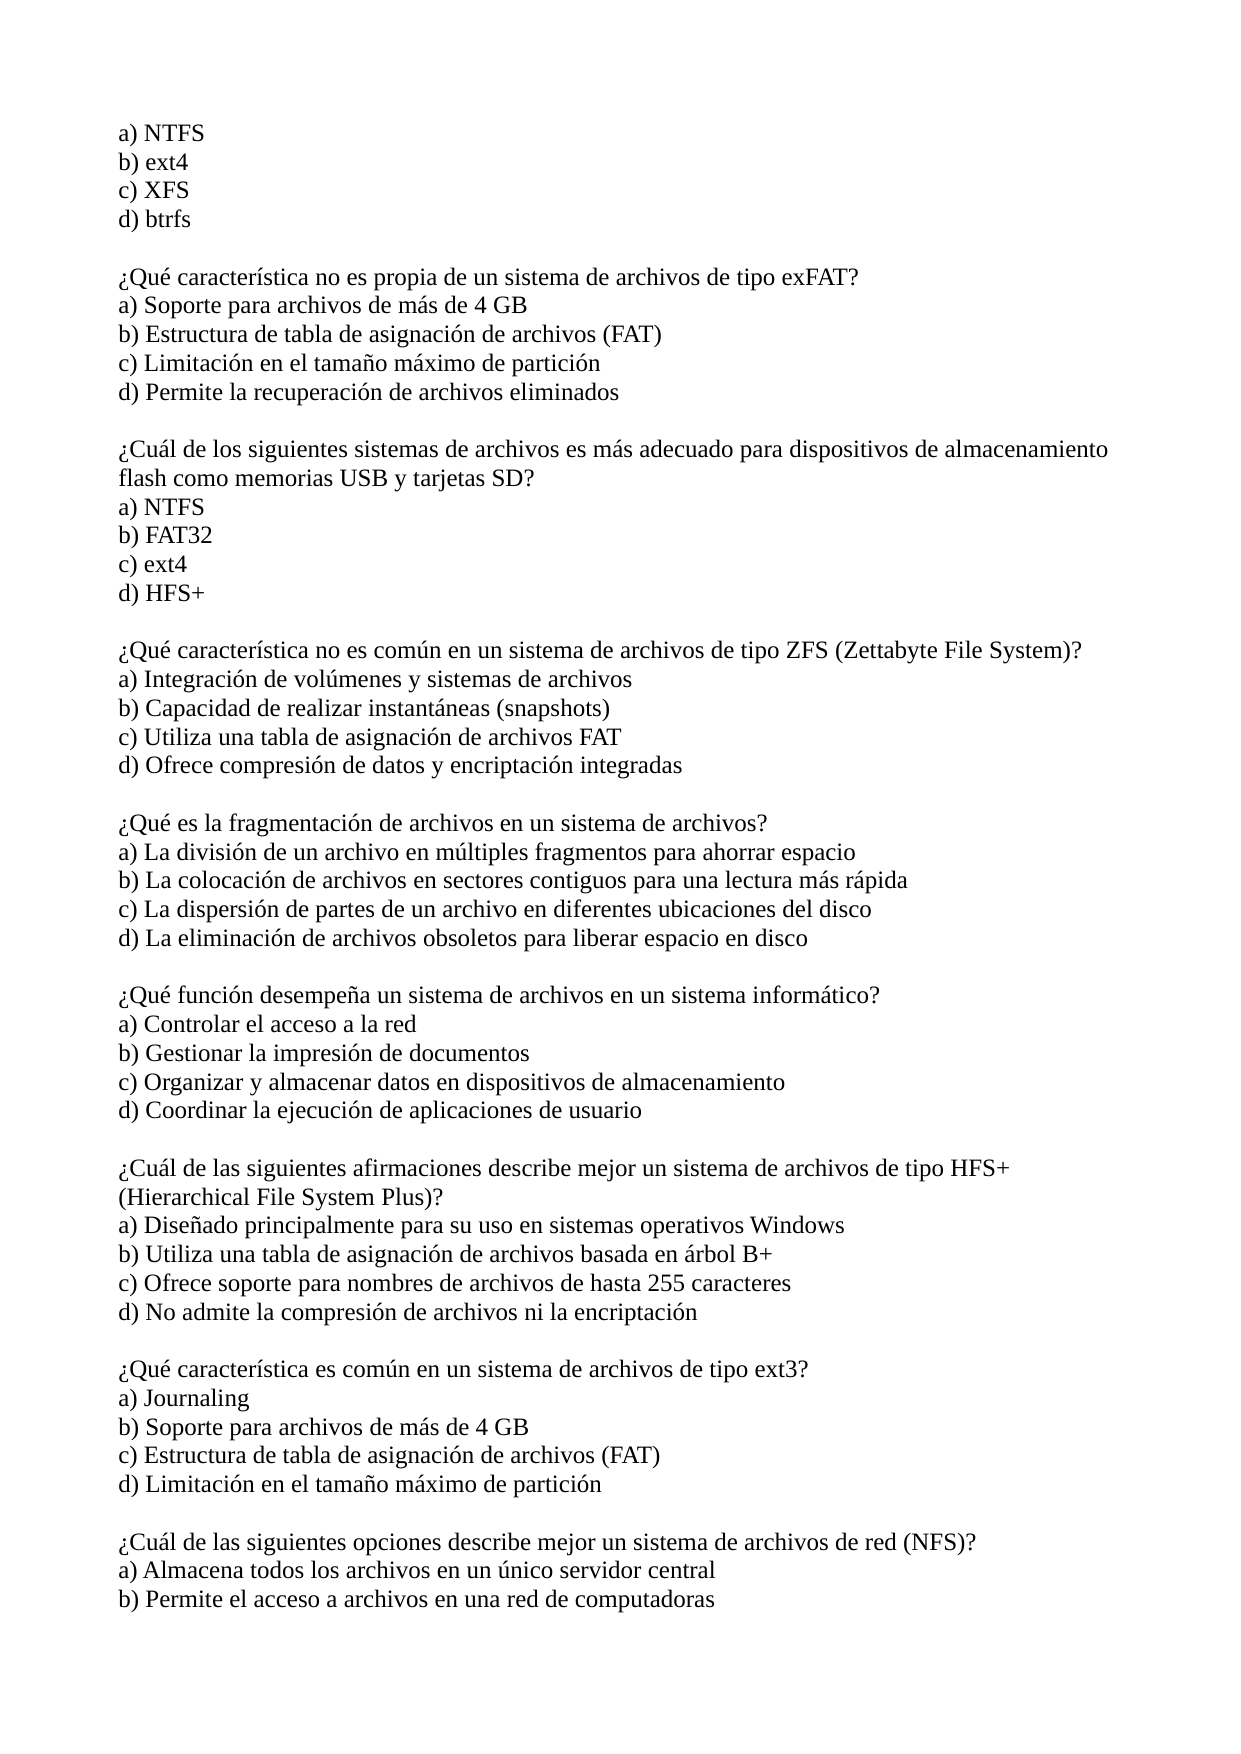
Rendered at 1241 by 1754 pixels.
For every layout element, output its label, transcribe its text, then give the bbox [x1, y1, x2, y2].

text ¿Cuál de las siguientes afirmaciones describe mejor un sistema de archivos de tipo HFS+ (Hierarchical File System Plus)? [118, 1153, 1122, 1211]
text b) Estructura de tabla de asignación de archivos (FAT) [118, 319, 1122, 348]
text a) Journaling [118, 1383, 1122, 1412]
text b) ext4 [118, 147, 1122, 176]
text ¿Qué característica no es común en un sistema de archivos de tipo ZFS (Zettabyte File System)? [118, 636, 1122, 664]
text d) Coordinar la ejecución de aplicaciones de usuario [118, 1096, 1122, 1124]
text a) Diseñado principalmente para su uso en sistemas operativos Windows [118, 1211, 1122, 1239]
text c) ext4 [118, 549, 1122, 578]
text a) NTFS [118, 118, 1122, 147]
text d) btrfs [118, 204, 1122, 233]
text c) Utiliza una tabla de asignación de archivos FAT [118, 722, 1122, 751]
text ¿Cuál de los siguientes sistemas de archivos es más adecuado para dispositivos de almacenamiento flash como memorias USB y tarjetas SD? [118, 434, 1122, 492]
text b) Permite el acceso a archivos en una red de computadoras [118, 1584, 1122, 1613]
text d) Permite la recuperación de archivos eliminados [118, 377, 1122, 406]
text ¿Qué función desempeña un sistema de archivos en un sistema informático? [118, 981, 1122, 1009]
text a) Integración de volúmenes y sistemas de archivos [118, 664, 1122, 693]
text ¿Cuál de las siguientes opciones describe mejor un sistema de archivos de red (NFS)? [118, 1527, 1122, 1556]
text b) FAT32 [118, 521, 1122, 549]
text c) Organizar y almacenar datos en dispositivos de almacenamiento [118, 1067, 1122, 1096]
text c) Ofrece soporte para nombres de archivos de hasta 255 caracteres [118, 1268, 1122, 1297]
text b) Capacidad de realizar instantáneas (snapshots) [118, 693, 1122, 722]
text c) XFS [118, 176, 1122, 204]
text d) Limitación en el tamaño máximo de partición [118, 1469, 1122, 1498]
text b) Soporte para archivos de más de 4 GB [118, 1412, 1122, 1441]
text ¿Qué es la fragmentación de archivos en un sistema de archivos? [118, 808, 1122, 837]
text a) Soporte para archivos de más de 4 GB [118, 291, 1122, 319]
text d) La eliminación de archivos obsoletos para liberar espacio en disco [118, 923, 1122, 952]
text b) La colocación de archivos en sectores contiguos para una lectura más rápida [118, 866, 1122, 894]
text c) Estructura de tabla de asignación de archivos (FAT) [118, 1441, 1122, 1469]
text ¿Qué característica es común en un sistema de archivos de tipo ext3? [118, 1354, 1122, 1383]
text a) Controlar el acceso a la red [118, 1009, 1122, 1038]
text d) No admite la compresión de archivos ni la encriptación [118, 1297, 1122, 1326]
text a) La división de un archivo en múltiples fragmentos para ahorrar espacio [118, 837, 1122, 866]
text a) NTFS [118, 492, 1122, 521]
text c) La dispersión de partes de un archivo en diferentes ubicaciones del disco [118, 894, 1122, 923]
text b) Gestionar la impresión de documentos [118, 1038, 1122, 1067]
text c) Limitación en el tamaño máximo de partición [118, 348, 1122, 377]
text d) Ofrece compresión de datos y encriptación integradas [118, 751, 1122, 779]
text a) Almacena todos los archivos en un único servidor central [118, 1556, 1122, 1584]
text ¿Qué característica no es propia de un sistema de archivos de tipo exFAT? [118, 262, 1122, 291]
text d) HFS+ [118, 578, 1122, 607]
text b) Utiliza una tabla de asignación de archivos basada en árbol B+ [118, 1239, 1122, 1268]
